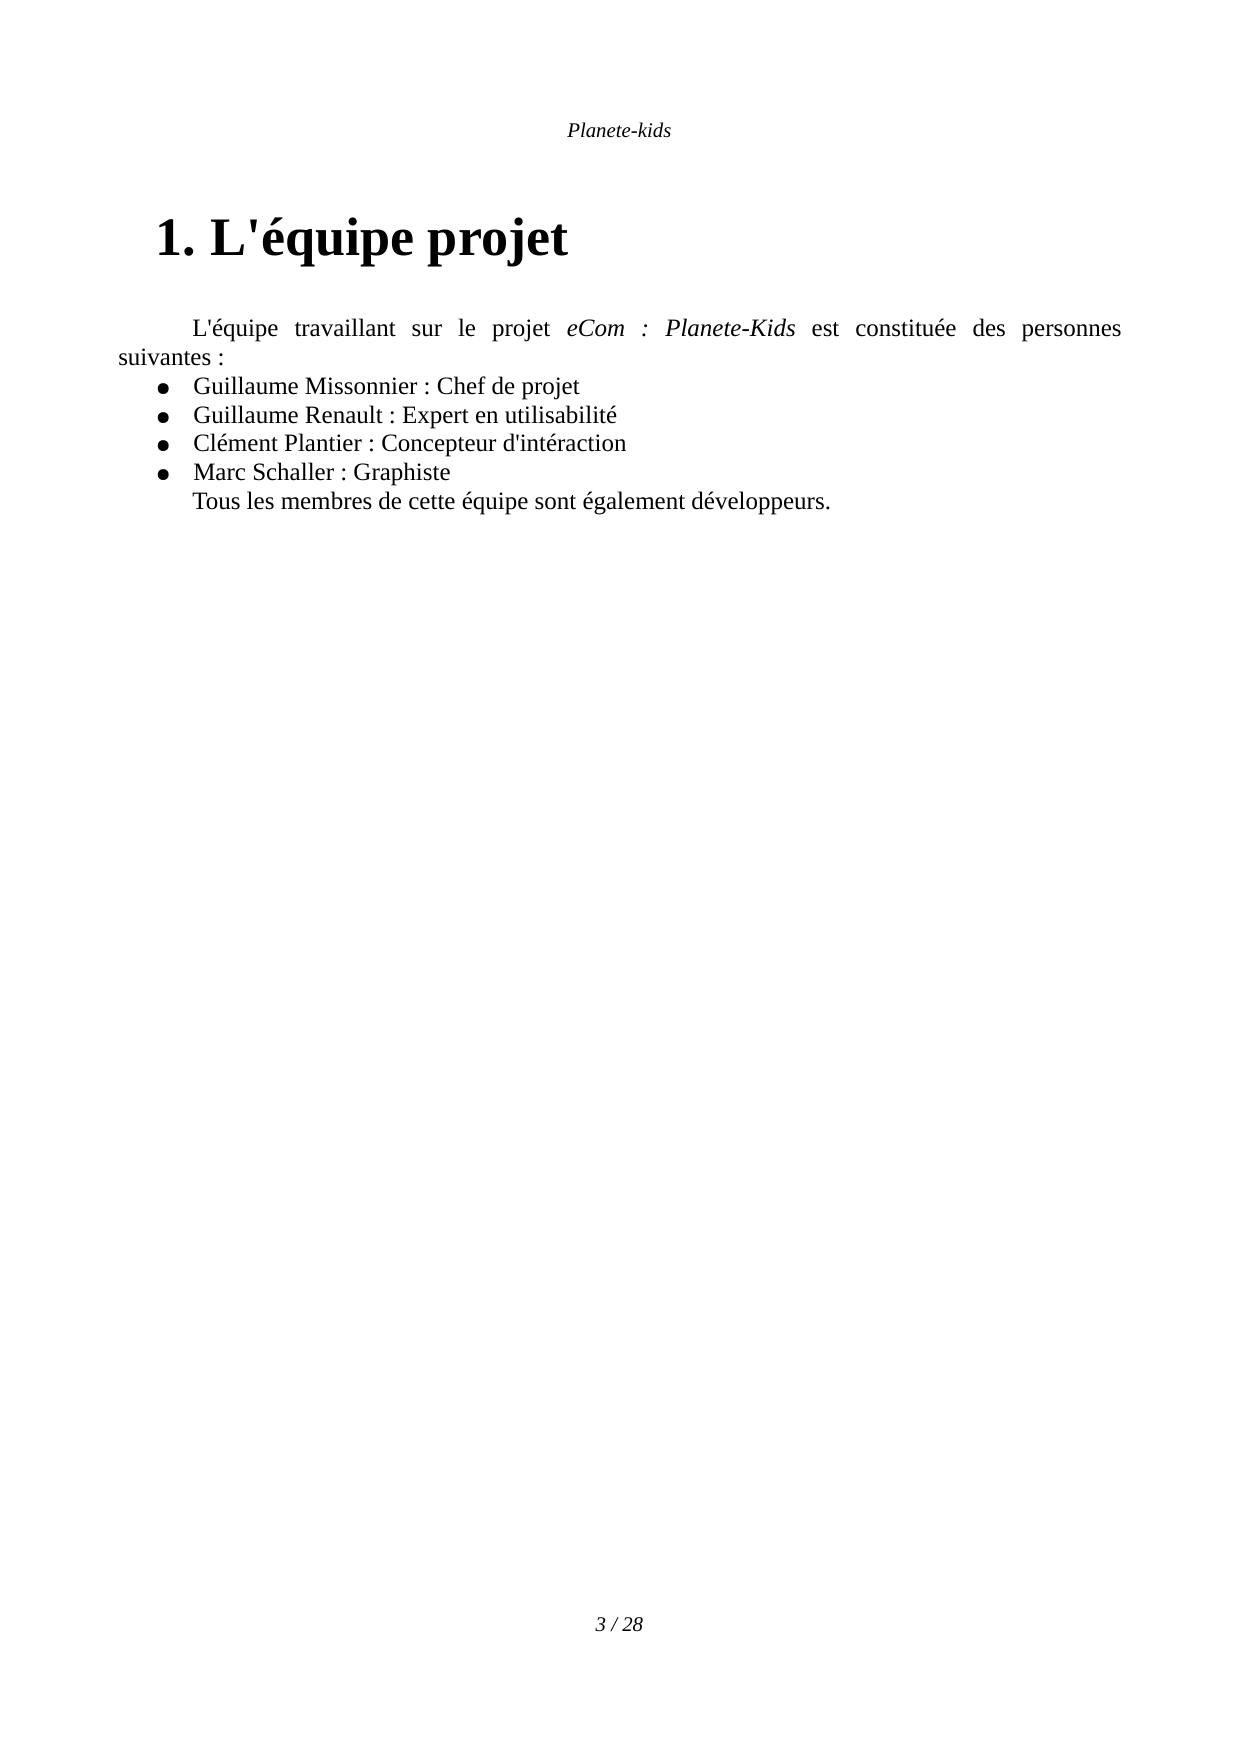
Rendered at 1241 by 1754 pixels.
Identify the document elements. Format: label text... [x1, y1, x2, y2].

subtitle L'équipe projet [156, 205, 1122, 267]
list Clément Plantier : Concepteur d'intéraction [156, 428, 1122, 457]
text L'équipe travaillant sur le projet eCom : Planete-Kids est constituée des personnes suivantes : [118, 313, 1122, 371]
text Tous les membres de cette équipe sont également développeurs. [118, 486, 1122, 515]
list Marc Schaller : Graphiste [156, 457, 1122, 486]
list Guillaume Missonnier : Chef de projet [156, 371, 1122, 400]
list Guillaume Renault : Expert en utilisabilité [156, 400, 1122, 428]
